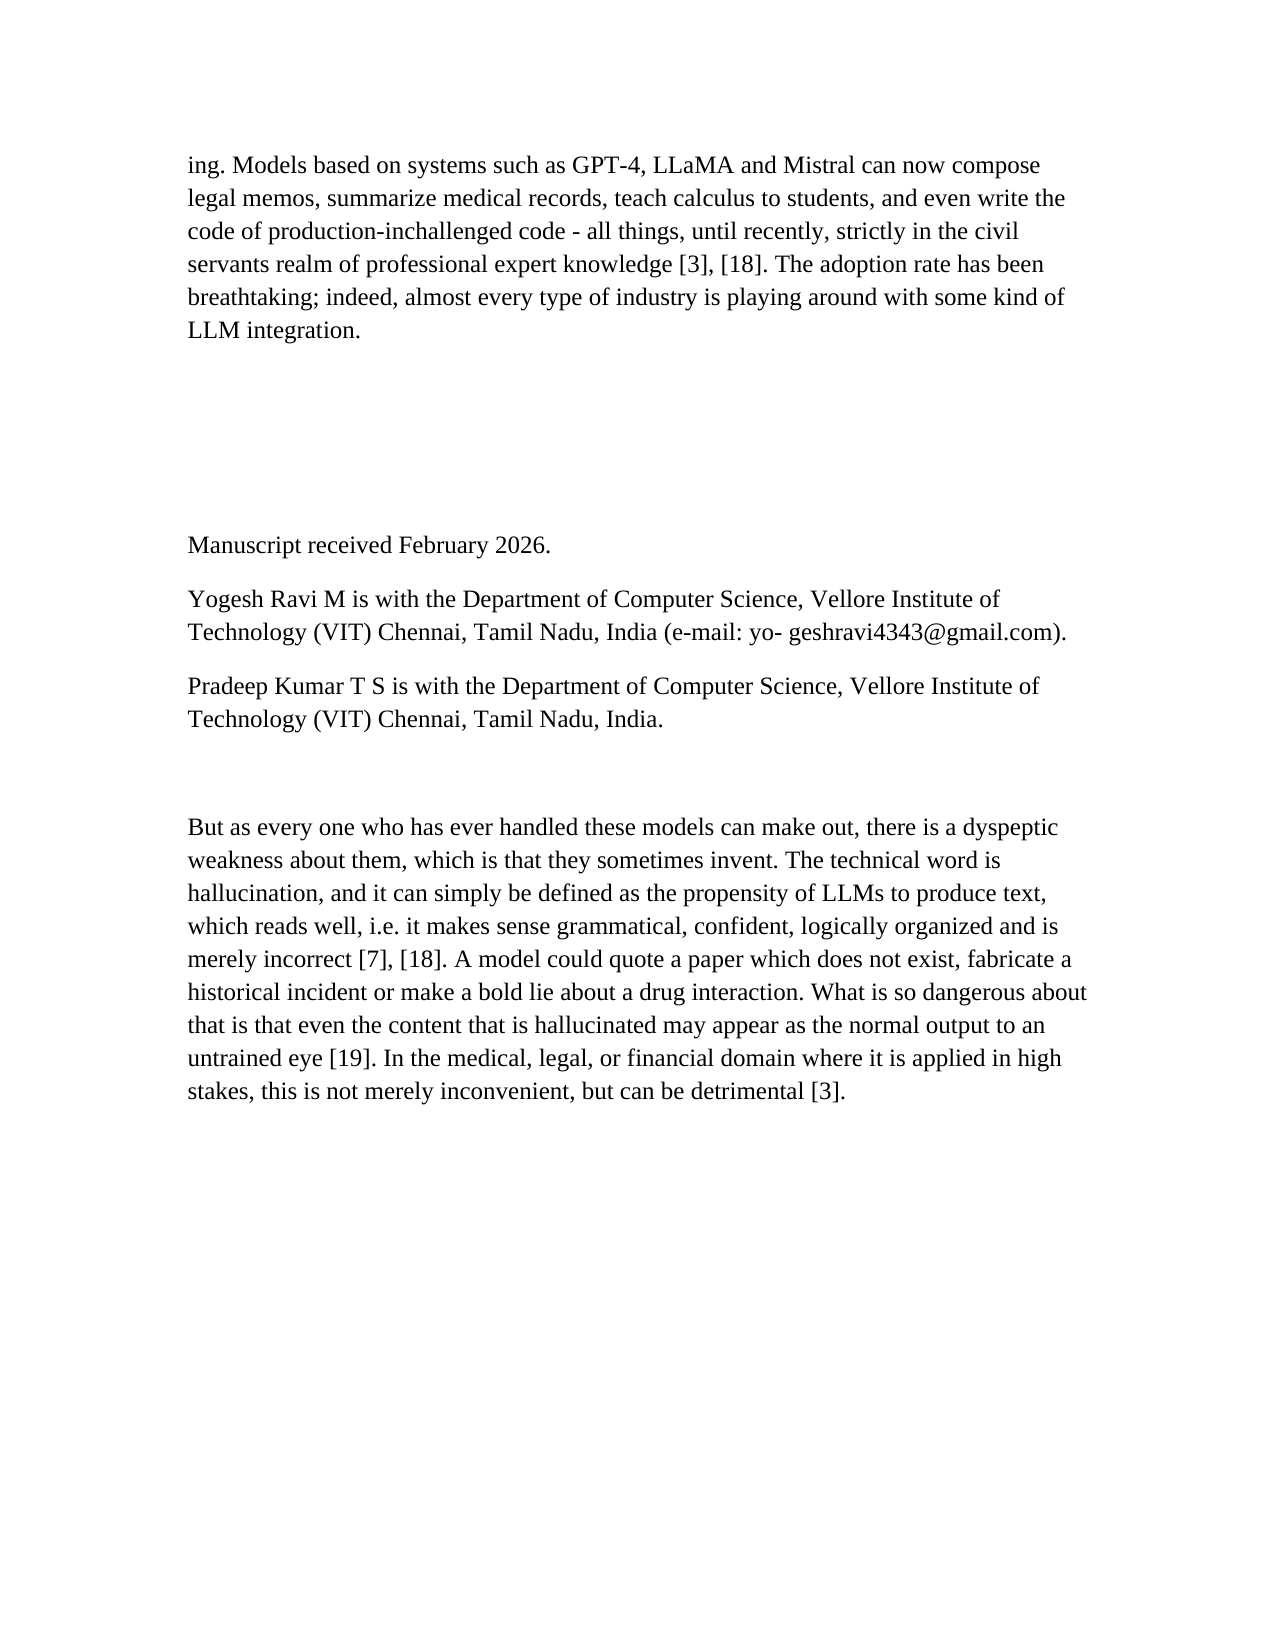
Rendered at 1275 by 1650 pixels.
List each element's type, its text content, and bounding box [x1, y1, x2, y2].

text Yogesh Ravi M is with the Department of Computer Science, Vellore Institute of Technology (VIT) Chennai, Tamil Nadu, India (e-mail: yo- geshravi4343@gmail.com). [187, 584, 1087, 646]
text Pradeep Kumar T S is with the Department of Computer Science, Vellore Institute of Technology (VIT) Chennai, Tamil Nadu, India. [187, 671, 1087, 733]
text ing. Models based on systems such as GPT-4, LLaMA and Mistral can now compose legal memos, summarize medical records, teach calculus to students, and even write the code of production-inchallenged code - all things, until recently, strictly in the civil servants realm of professional expert knowledge [3], [18]. The adoption rate has been breathtaking; indeed, almost every type of industry is playing around with some kind of LLM integration. [187, 150, 1087, 344]
text Manuscript received February 2026. [187, 531, 1087, 559]
text But as every one who has ever handled these models can make out, there is a dyspeptic weakness about them, which is that they sometimes invent. The technical word is hallucination, and it can simply be defined as the propensity of LLMs to produce text, which reads well, i.e. it makes sense grammatical, confident, logically organized and is merely incorrect [7], [18]. A model could quote a paper which does not exist, fabricate a historical incident or make a bold lie about a drug interaction. What is so dangerous about that is that even the content that is hallucinated may appear as the normal output to an untrained eye [19]. In the medical, legal, or financial domain where it is applied in high stakes, this is not merely inconvenient, but can be detrimental [3]. [187, 812, 1087, 1105]
